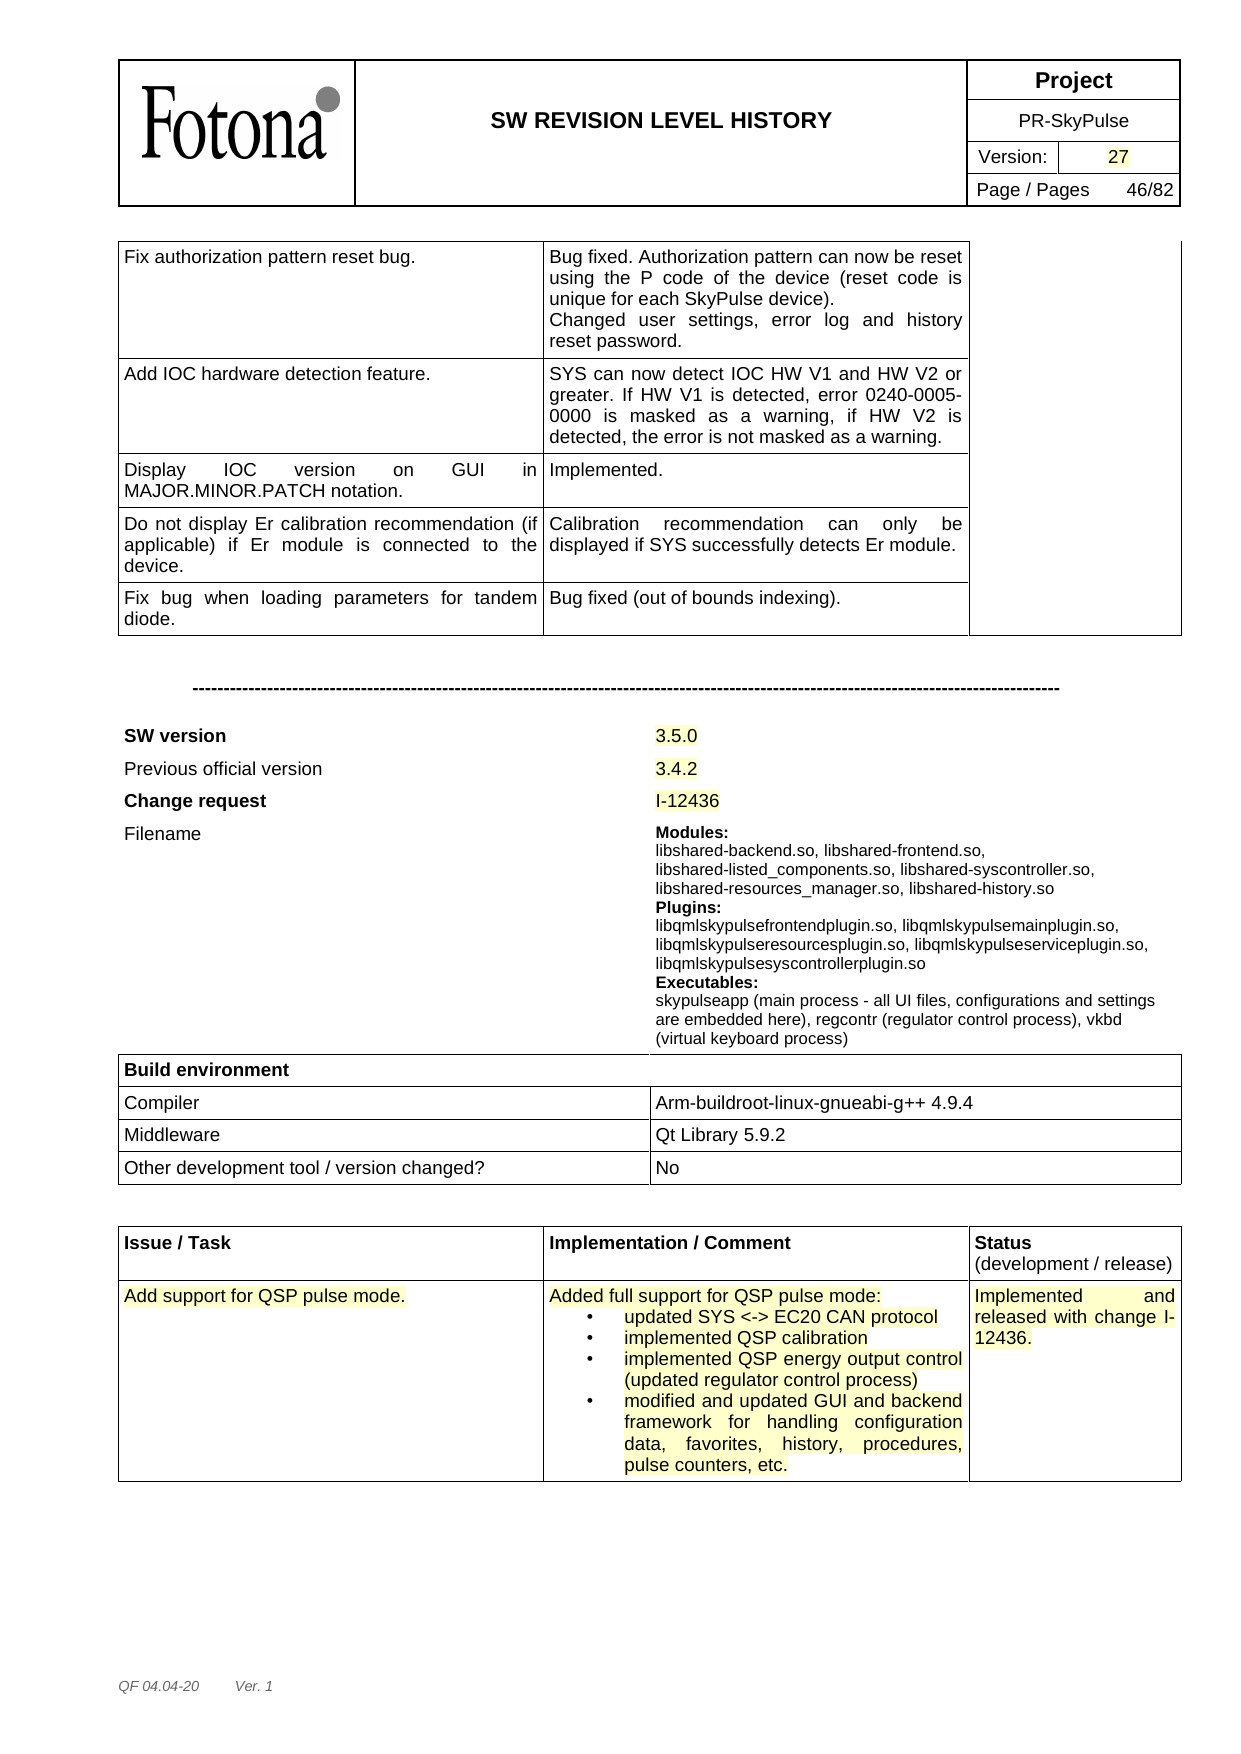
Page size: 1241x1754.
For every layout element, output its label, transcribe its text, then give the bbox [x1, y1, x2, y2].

table_cell Qt Library 5.9.2 [651, 1120, 1181, 1151]
table_cell Filename [118, 817, 649, 1054]
table_header Implementation / Comment [544, 1227, 968, 1280]
text ------------------------------------------------------------------------------------------------------------------------------------------- [118, 678, 1163, 699]
table_cell Do not display Er calibration recommendation (if applicable) if Er module is connected to the device. [119, 508, 543, 582]
table_cell 3.4.2 [650, 752, 1181, 785]
table_cell Implemented. [544, 454, 968, 507]
table_cell Other development tool / version changed? [119, 1152, 649, 1184]
table_cell Previous official version [118, 752, 649, 785]
table_header SW version [118, 720, 649, 752]
table_cell Fix bug when loading parameters for tandem diode. [119, 583, 543, 635]
table_header 3.5.0 [650, 720, 1181, 752]
table_cell Bug fixed. Authorization pattern can now be reset using the P code of the device (reset code is unique for each SkyPulse device). Changed user settings, error log and history reset password. [544, 242, 968, 358]
table_header Status (development / release) [970, 1227, 1181, 1280]
table_cell Added full support for QSP pulse mode: updated SYS <-> EC20 CAN protocol implemented QSP calibration implemented QSP energy output control (updated regulator control process) modified and updated GUI and backend framework for handling configuration data, favorites, history, procedures, pulse counters, etc. [544, 1281, 968, 1481]
table_cell Implemented and released with change I-12436. [970, 1281, 1181, 1481]
table_cell Add support for QSP pulse mode. [119, 1281, 543, 1481]
table_cell No [651, 1152, 1181, 1184]
table_cell Fix authorization pattern reset bug. [119, 242, 543, 358]
table_cell Arm-buildroot-linux-gnueabi-g++ 4.9.4 [651, 1087, 1181, 1119]
table_cell Middleware [119, 1120, 649, 1151]
table_cell Display IOC version on GUI in MAJOR.MINOR.PATCH notation. [119, 454, 543, 507]
table_cell Add IOC hardware detection feature. [119, 359, 543, 453]
table_cell [970, 241, 1181, 635]
table_header Issue / Task [119, 1227, 543, 1280]
table_cell Build environment [119, 1055, 1181, 1086]
table_cell Modules: libshared-backend.so, libshared-frontend.so, libshared-listed_components.so, libshared-syscontroller.so, libshared-resources_manager.so, libshared-history.so Plugins: libqmlskypulsefrontendplugin.so, libqmlskypulsemainplugin.so, libqmlskypulseresourcesplugin.so, libqmlskypulseserviceplugin.so, libqmlskypulsesyscontrollerplugin.so Executables: skypulseapp (main process - all UI files, configurations and settings are embedded here), regcontr (regulator control process), vkbd (virtual keyboard process) [650, 817, 1181, 1054]
table_cell Calibration recommendation can only be displayed if SYS successfully detects Er module. [544, 508, 968, 582]
table_cell SYS can now detect IOC HW V1 and HW V2 or greater. If HW V1 is detected, error 0240-0005-0000 is masked as a warning, if HW V2 is detected, the error is not masked as a warning. [544, 359, 968, 453]
table_cell Bug fixed (out of bounds indexing). [544, 583, 968, 635]
table_cell Change request [118, 785, 649, 817]
table_cell Compiler [119, 1087, 649, 1119]
table_cell I-12436 [650, 785, 1181, 817]
